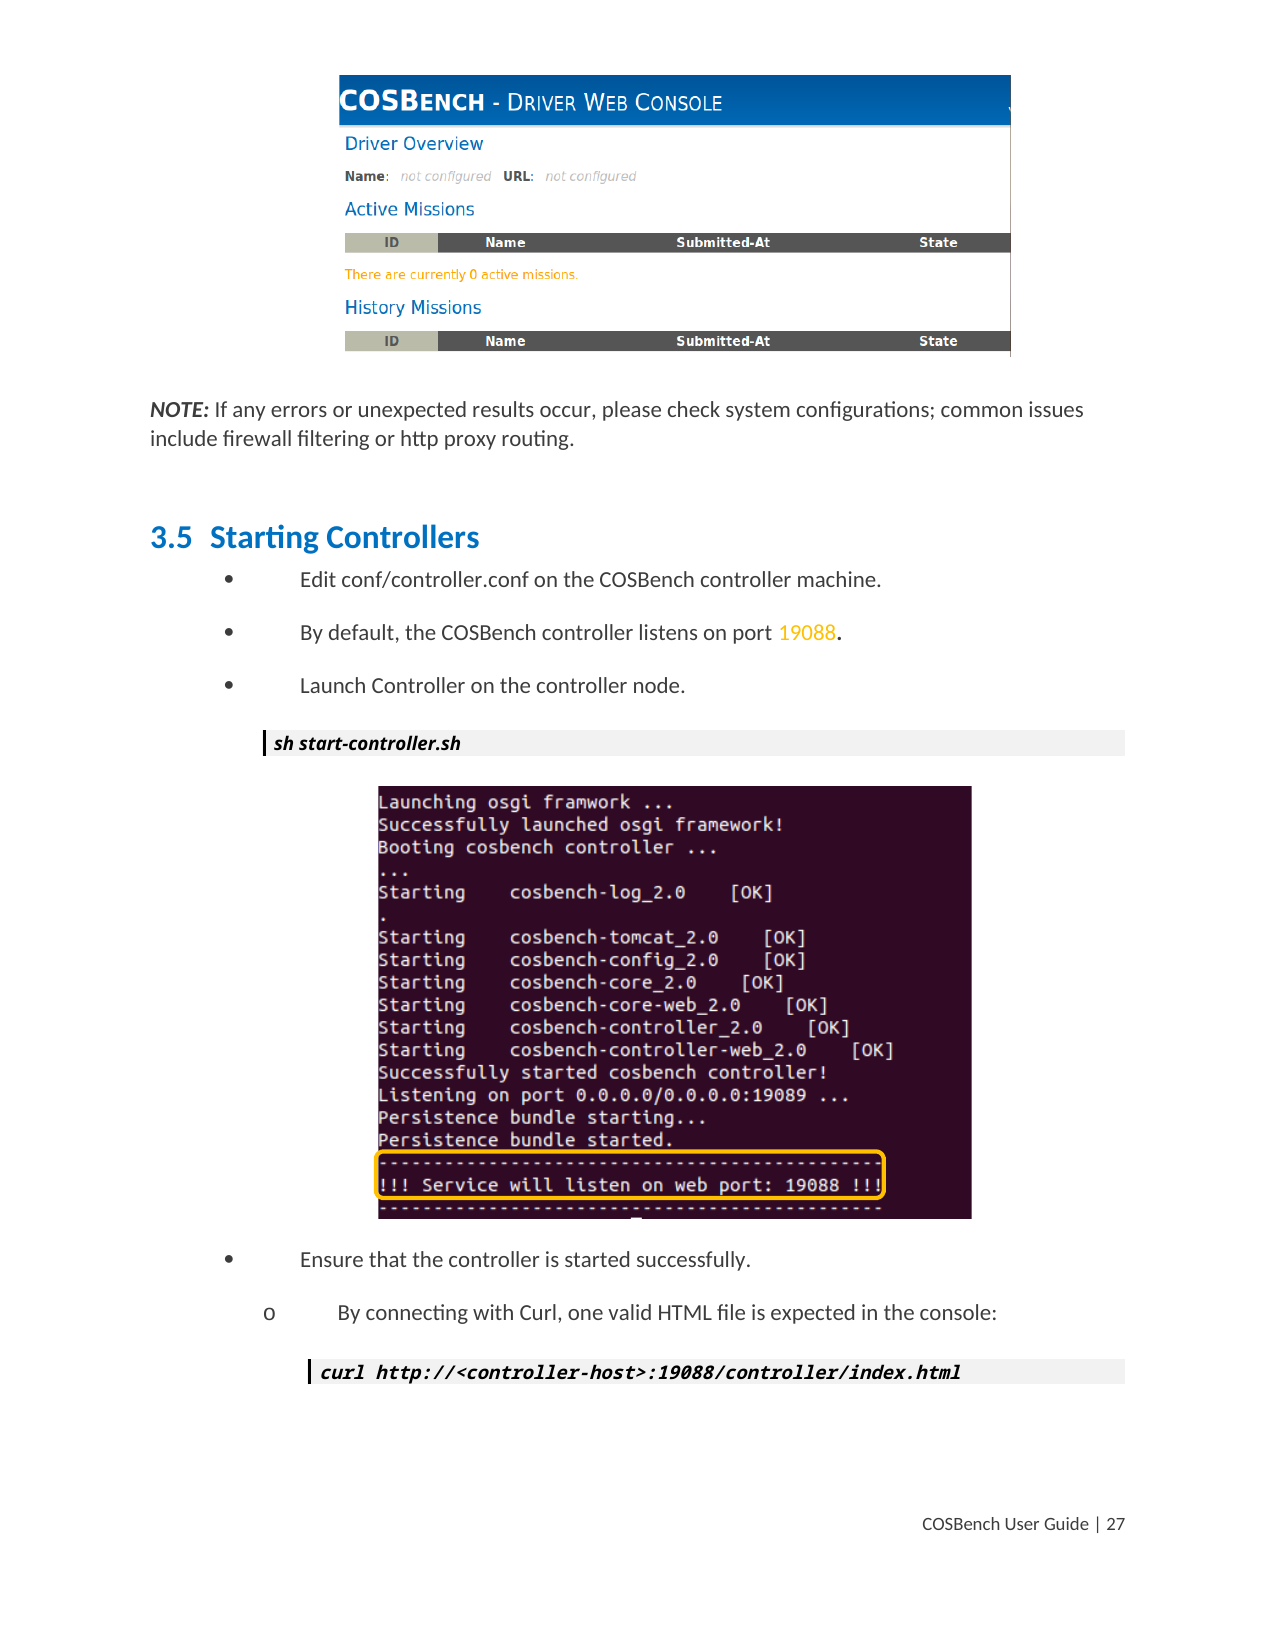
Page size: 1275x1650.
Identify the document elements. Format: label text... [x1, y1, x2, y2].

list By connecting with Curl, one valid HTML file is expected in the console: [262, 1298, 1125, 1327]
text sh start-controller.sh [266, 730, 1125, 756]
list Edit conf/controller.conf on the COSBench controller machine. [225, 565, 1125, 593]
text curl http://<controller-host>:19088/controller/index.html [311, 1359, 1125, 1384]
picture [378, 1154, 881, 1195]
list Ensure that the controller is started successfully. [225, 1245, 1125, 1273]
subtitle Starting Controllers [150, 516, 1125, 557]
list By default, the COSBench controller listens on port 19088. [225, 618, 1125, 646]
picture [378, 786, 972, 1219]
list Launch Controller on the controller node. [225, 671, 1125, 699]
text NOTE: If any errors or unexpected results occur, please check system configurations; common issues include firewall filtering or http proxy routing. [150, 396, 1125, 453]
picture [339, 75, 1011, 357]
